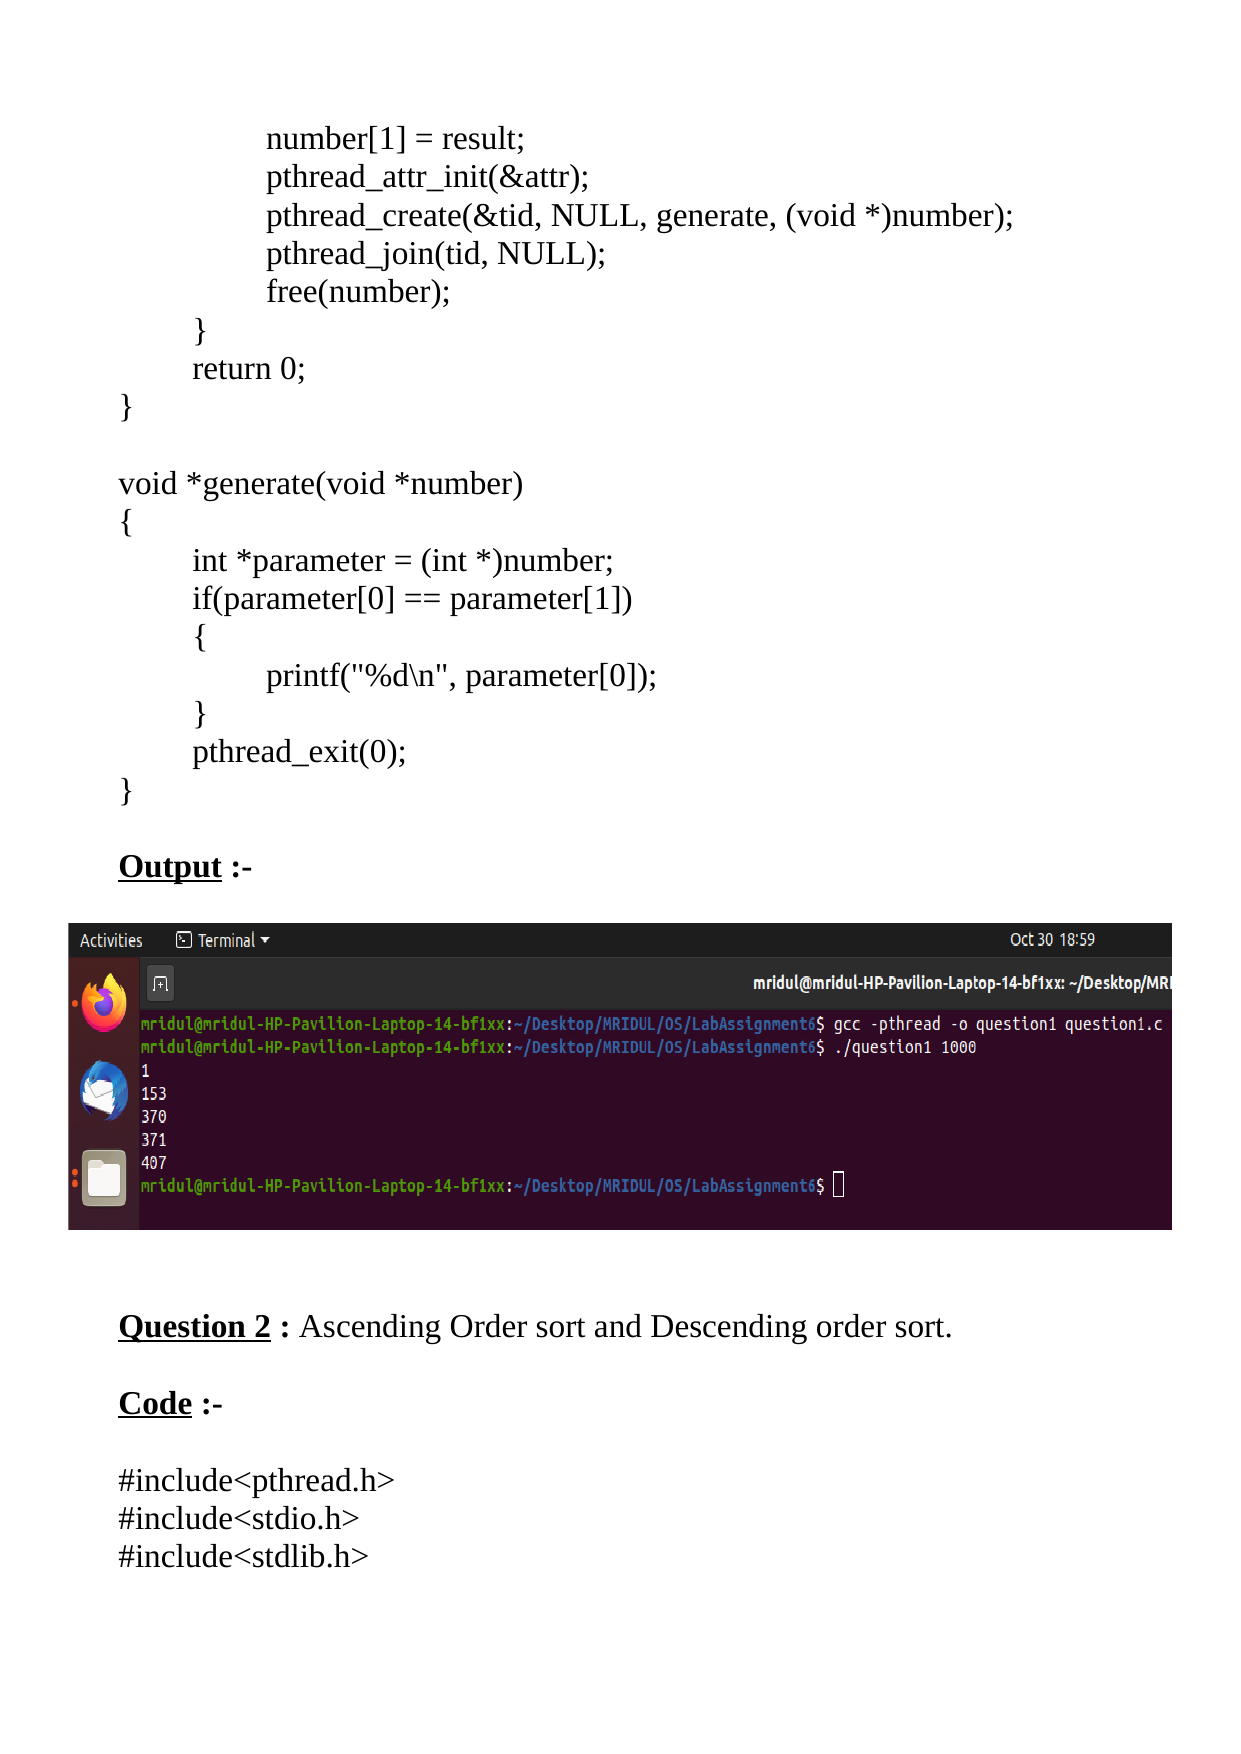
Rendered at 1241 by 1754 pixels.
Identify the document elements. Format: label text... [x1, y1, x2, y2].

text pthread_attr_init(&attr); [118, 156, 1122, 195]
text #include<stdlib.h> [118, 1537, 1122, 1575]
text void *generate(void *number) [118, 463, 1122, 501]
text } [118, 770, 1122, 808]
text { [118, 501, 1122, 540]
text Output :- [118, 846, 1122, 885]
text pthread_exit(0); [118, 731, 1122, 770]
text free(number); [118, 271, 1122, 310]
text #include<stdio.h> [118, 1498, 1122, 1537]
text { [118, 616, 1122, 655]
text return 0; [118, 348, 1122, 386]
text number[1] = result; [118, 118, 1122, 156]
text Code :- [118, 1383, 1122, 1422]
text int *parameter = (int *)number; [118, 540, 1122, 578]
text pthread_create(&tid, NULL, generate, (void *)number); [118, 195, 1122, 233]
text } [118, 386, 1122, 425]
text pthread_join(tid, NULL); [118, 233, 1122, 271]
text } [118, 310, 1122, 348]
text } [118, 693, 1122, 731]
text if(parameter[0] == parameter[1]) [118, 578, 1122, 616]
text printf("%d\n", parameter[0]); [118, 655, 1122, 693]
text #include<pthread.h> [118, 1460, 1122, 1498]
text Question 2 : Ascending Order sort and Descending order sort. [118, 1307, 1122, 1345]
